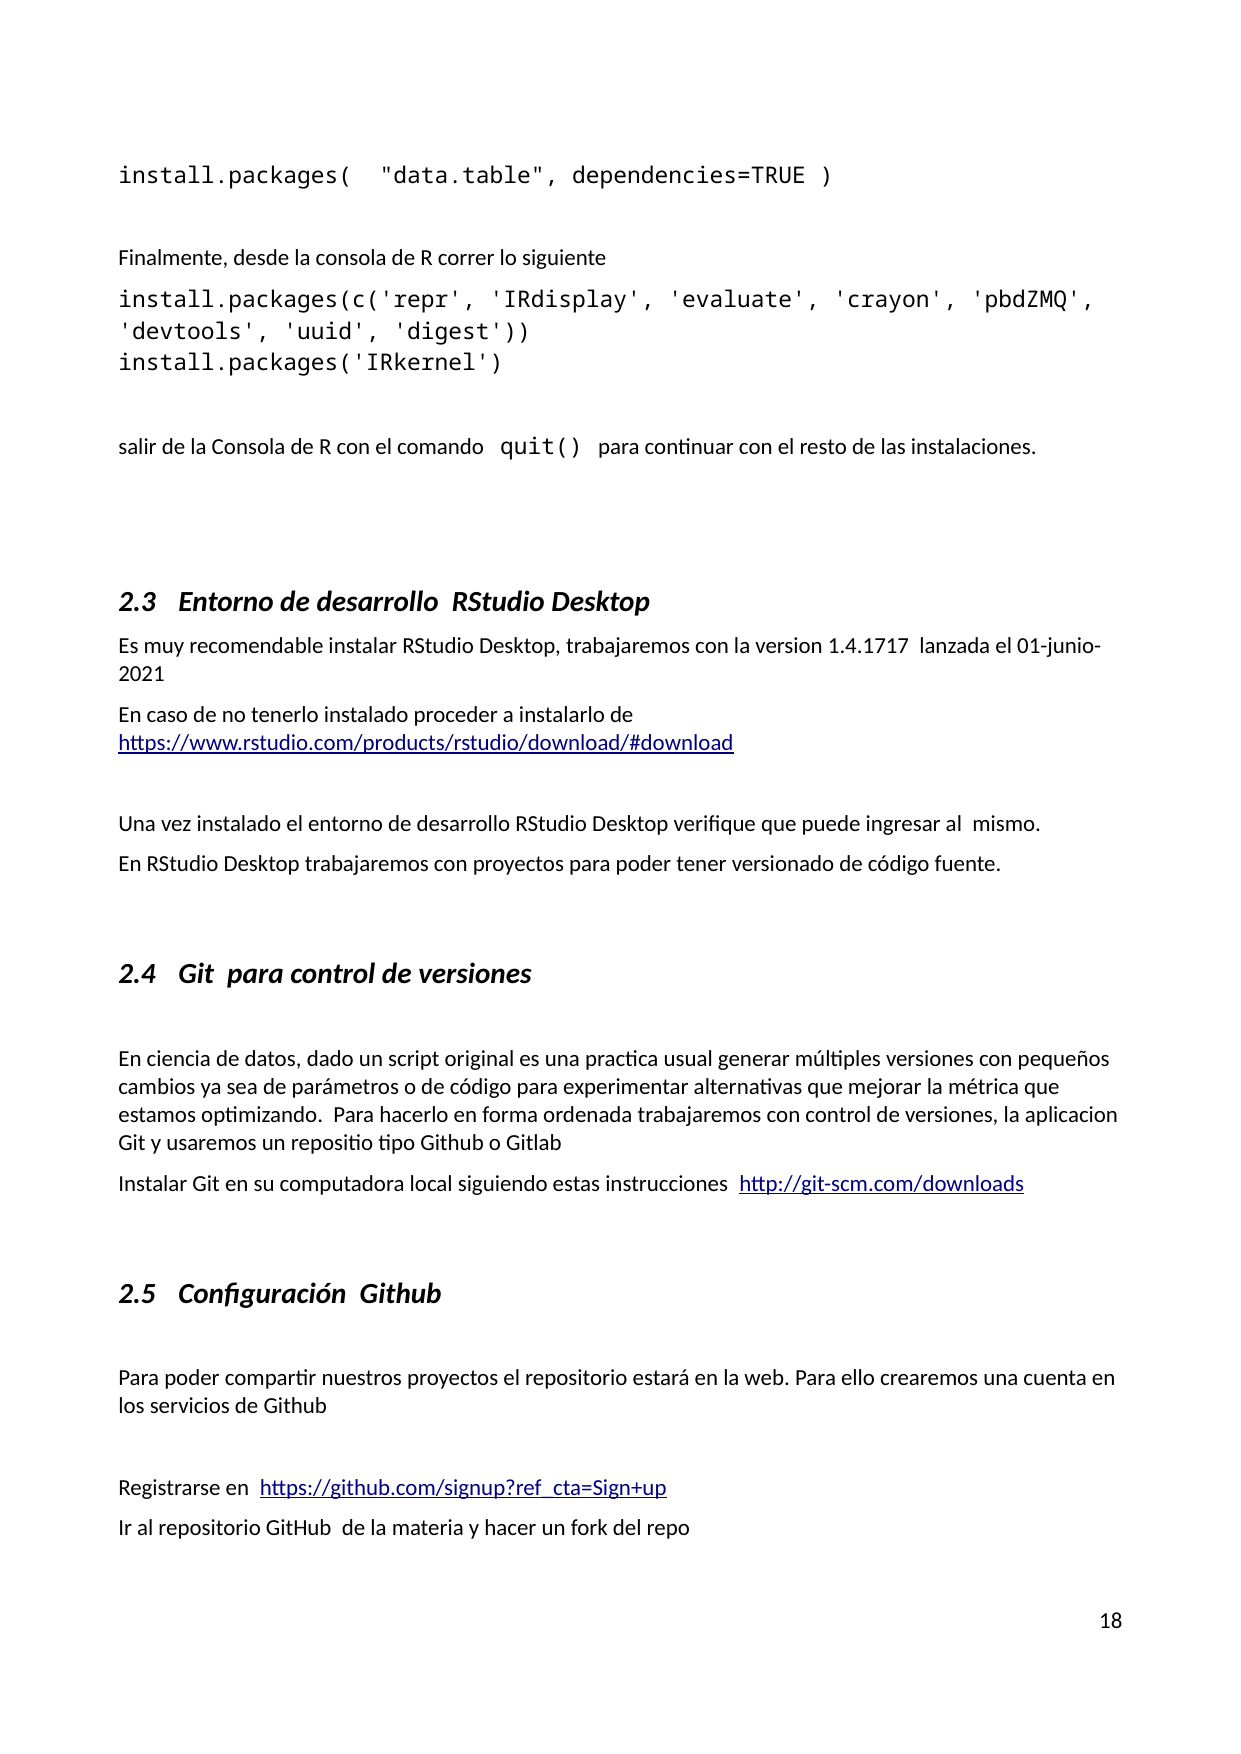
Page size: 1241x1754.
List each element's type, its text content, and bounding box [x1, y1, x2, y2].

text Para poder compartir nuestros proyectos el repositorio estará en la web. Para ello crearemos una cuenta en los servicios de Github [118, 1363, 1122, 1419]
text Es muy recomendable instalar RStudio Desktop, trabajaremos con la version 1.4.1717 lanzada el 01-junio-2021 [118, 631, 1122, 687]
text Una vez instalado el entorno de desarrollo RStudio Desktop verifique que puede ingresar al mismo. [118, 809, 1122, 837]
subtitle Git para control de versiones [118, 956, 1122, 991]
text install.packages(c('repr', 'IRdisplay', 'evaluate', 'crayon', 'pbdZMQ', 'devtools', 'uuid', 'digest')) [118, 283, 1122, 346]
text Instalar Git en su computadora local siguiendo estas instrucciones http://git-scm.com/downloads [118, 1169, 1122, 1197]
text En caso de no tenerlo instalado proceder a instalarlo de https://www.rstudio.com/products/rstudio/download/#download [118, 700, 1122, 756]
text Ir al repositorio GitHub de la materia y hacer un fork del repo [118, 1513, 1122, 1541]
text Registrarse en https://github.com/signup?ref_cta=Sign+up [118, 1473, 1122, 1501]
subtitle Configuración Github [118, 1275, 1122, 1311]
text install.packages('IRkernel') [118, 346, 1122, 377]
text En ciencia de datos, dado un script original es una practica usual generar múltiples versiones con pequeños cambios ya sea de parámetros o de código para experimentar alternativas que mejorar la métrica que estamos optimizando. Para hacerlo en forma ordenada trabajaremos con control de versiones, la aplicacion Git y usaremos un repositio tipo Github o Gitlab [118, 1044, 1122, 1156]
text install.packages( "data.table", dependencies=TRUE ) [118, 159, 1122, 190]
text Finalmente, desde la consola de R correr lo siguiente [118, 243, 1122, 271]
subtitle Entorno de desarrollo RStudio Desktop [118, 583, 1122, 619]
text En RStudio Desktop trabajaremos con proyectos para poder tener versionado de código fuente. [118, 849, 1122, 878]
text salir de la Consola de R con el comando quit() para continuar con el resto de las instalaciones. [118, 430, 1122, 462]
